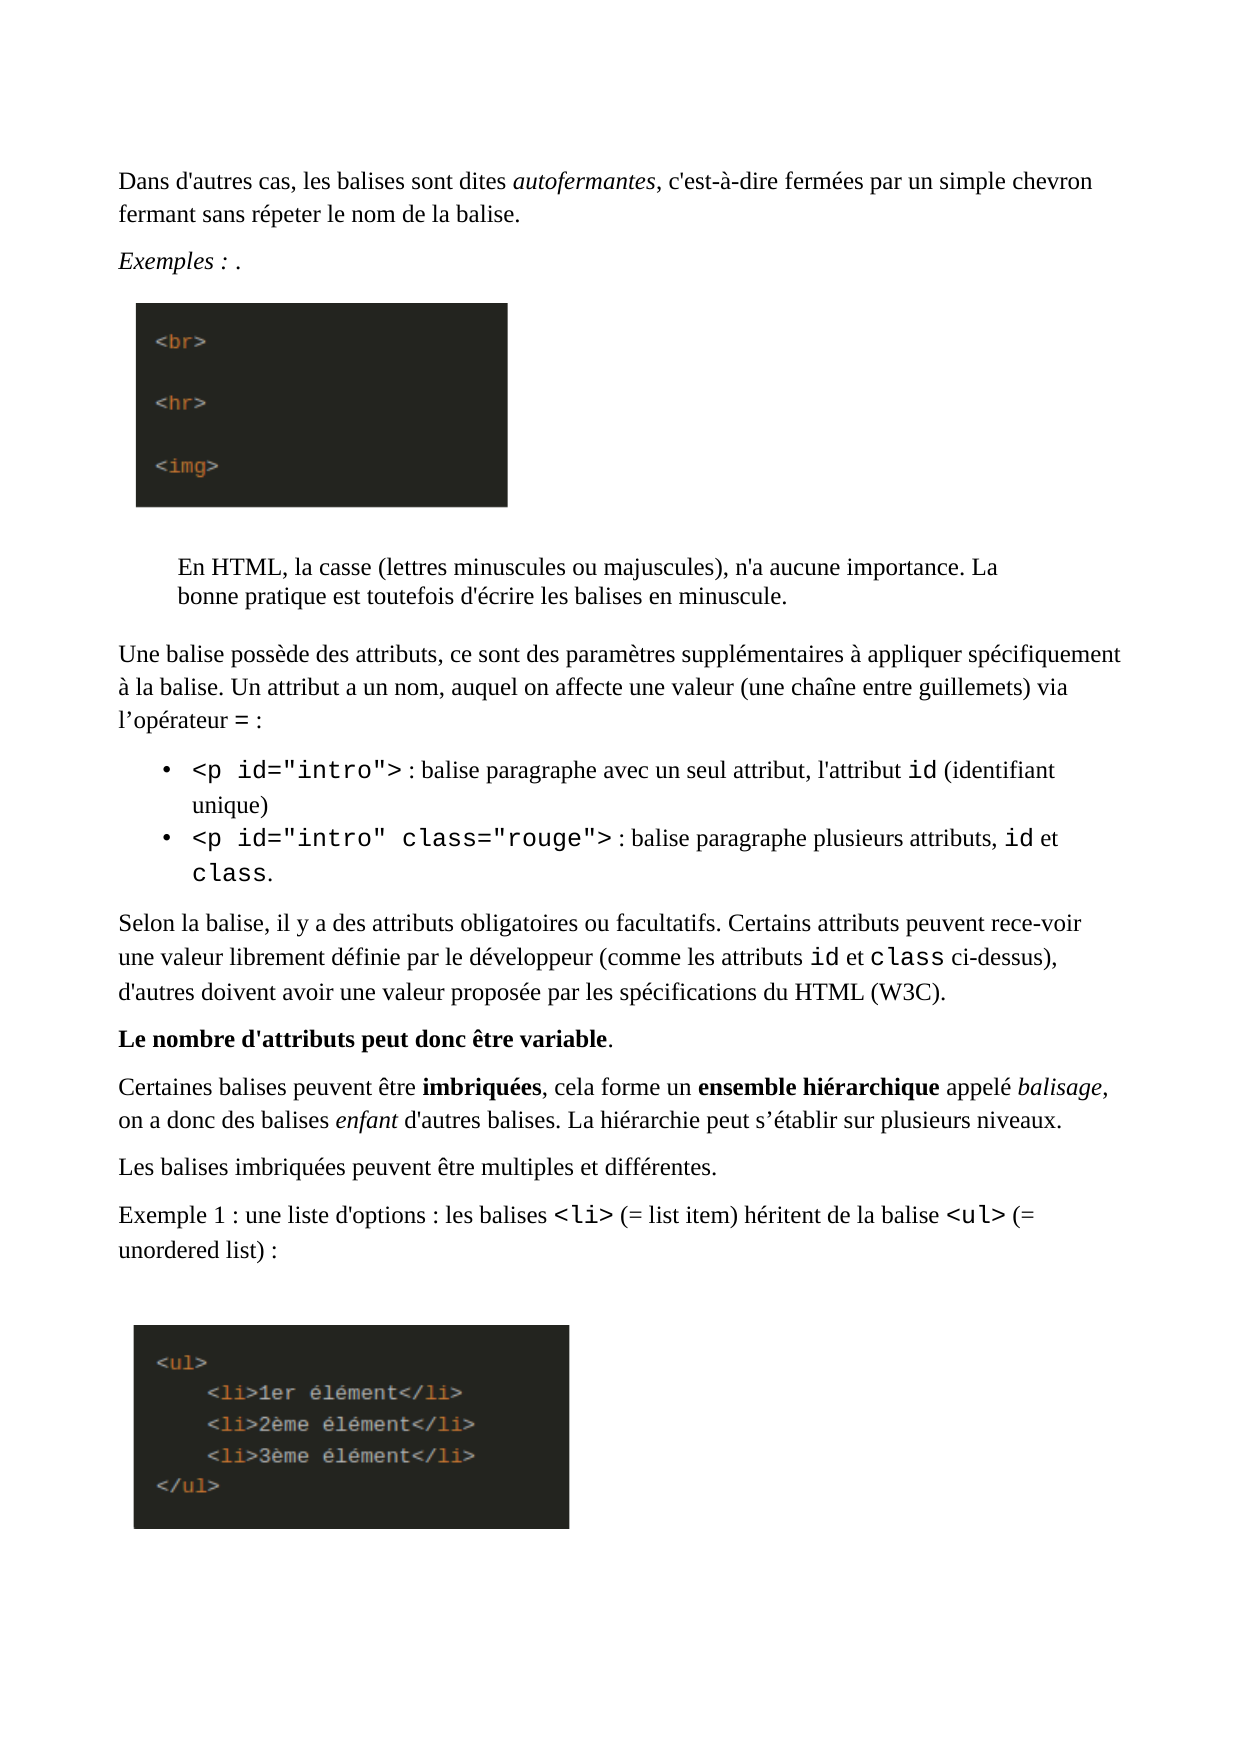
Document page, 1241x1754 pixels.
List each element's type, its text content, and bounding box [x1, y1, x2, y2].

picture [135, 303, 508, 509]
text En HTML, la casse (lettres minuscules ou majuscules), n'a aucune importance. La bonne pratique est toutefois d'écrire les balises en minuscule. [177, 552, 1063, 610]
list <p id="intro" class="rouge"> : balise paragraphe plusieurs attributs, id et class. [162, 823, 1122, 889]
list <p id="intro"> : balise paragraphe avec un seul attribut, l'attribut id (identifiant unique) [162, 755, 1122, 819]
text Une balise possède des attributs, ce sont des paramètres supplémentaires à appliquer spécifiquement à la balise. Un attribut a un nom, auquel on affecte une valeur (une chaîne entre guillemets) via l’opérateur = : [118, 639, 1122, 736]
text Exemples : . [118, 246, 1122, 275]
text Selon la balise, il y a des attributs obligatoires ou facultatifs. Certains attributs peuvent rece-voir une valeur librement définie par le développeur (comme les attributs id et class ci-dessus), d'autres doivent avoir une valeur proposée par les spécifications du HTML (W3C). [118, 908, 1122, 1005]
text Les balises imbriquées peuvent être multiples et différentes. [118, 1152, 1122, 1181]
text Certaines balises peuvent être imbriquées, cela forme un ensemble hiérarchique appelé balisage, on a donc des balises enfant d'autres balises. La hiérarchie peut s’établir sur plusieurs niveaux. [118, 1072, 1122, 1134]
picture [133, 1325, 570, 1529]
text Le nombre d'attributs peut donc être variable. [118, 1024, 1122, 1053]
text Exemple 1 : une liste d'options : les balises <li> (= list item) héritent de la balise <ul> (= unordered list) : [118, 1200, 1122, 1264]
text Dans d'autres cas, les balises sont dites autofermantes, c'est-à-dire fermées par un simple chevron fermant sans répeter le nom de la balise. [118, 166, 1122, 227]
